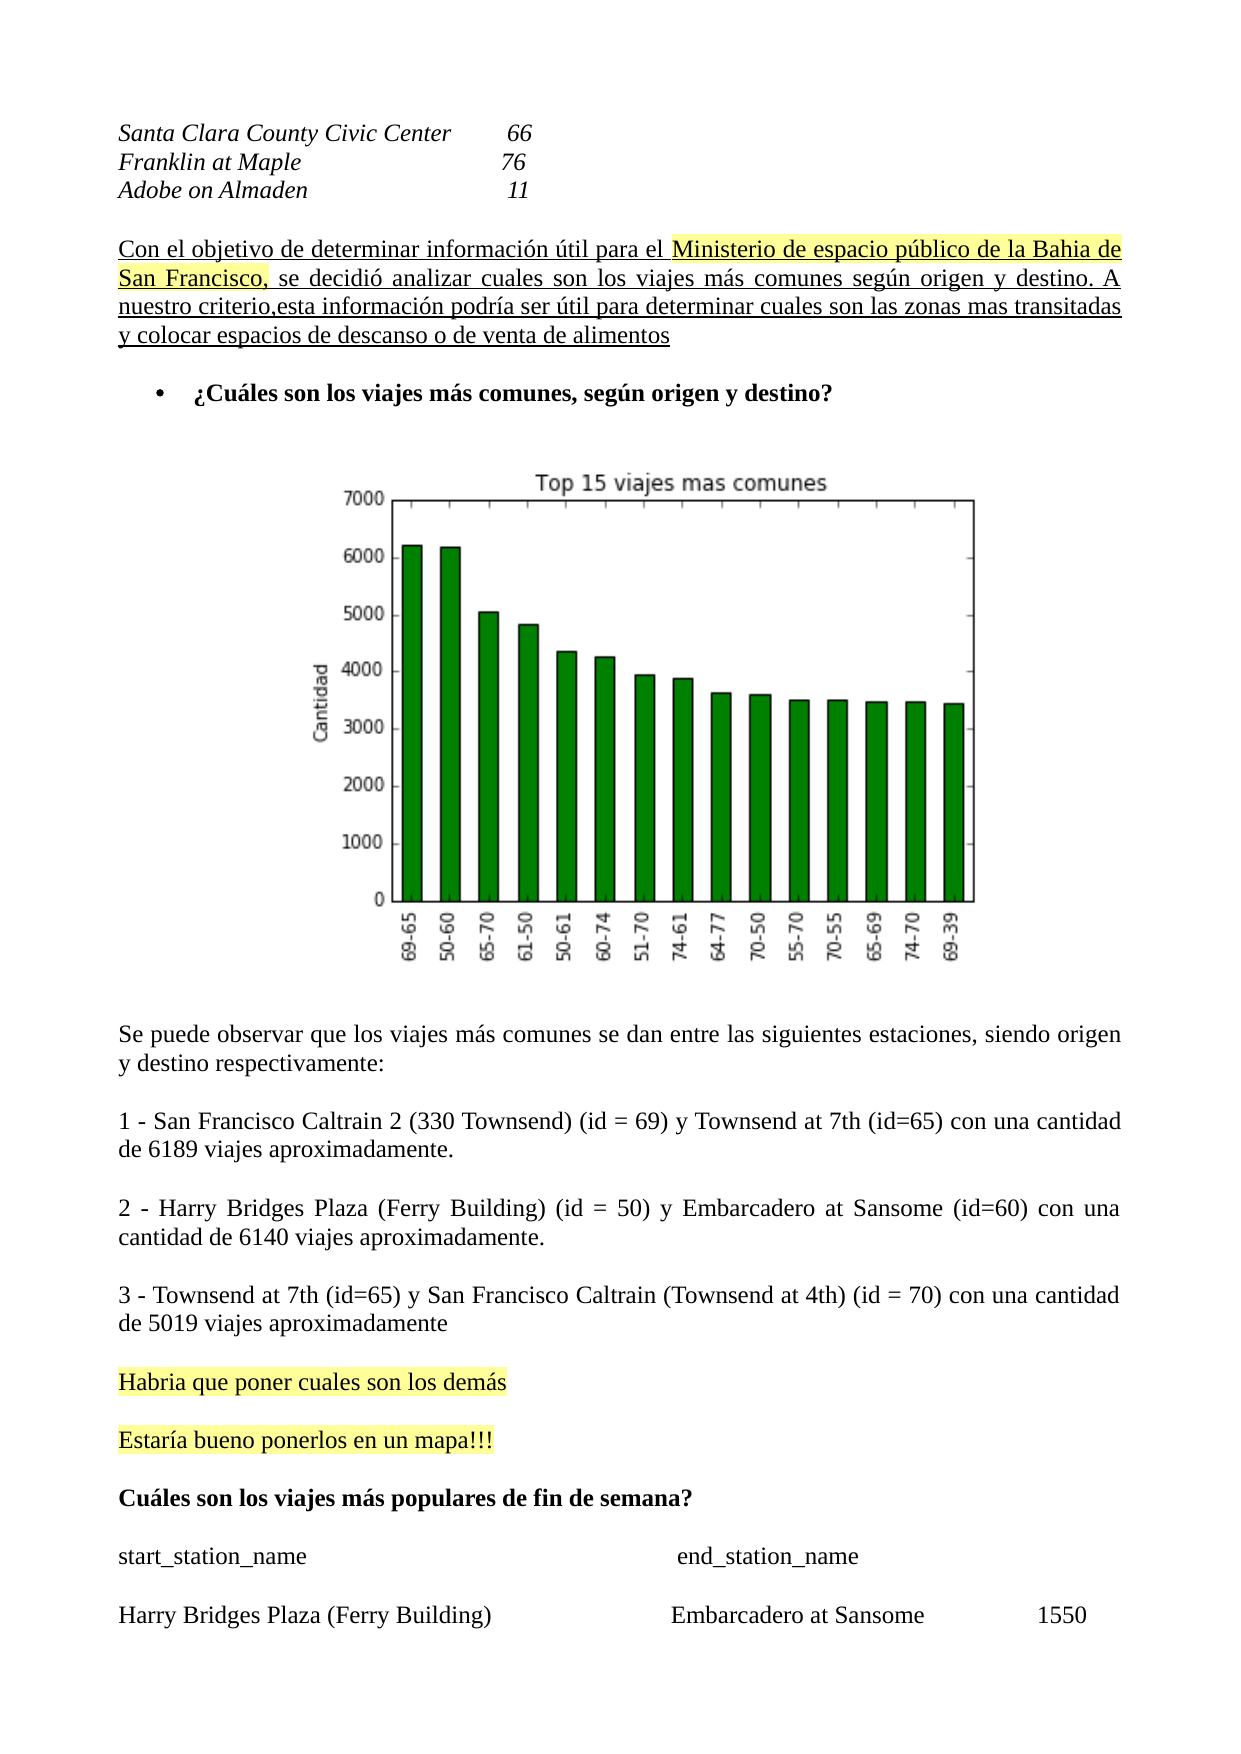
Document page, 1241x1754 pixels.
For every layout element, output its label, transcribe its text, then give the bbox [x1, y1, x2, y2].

text Cuáles son los viajes más populares de fin de semana? [118, 1483, 1122, 1512]
text 1 - San Francisco Caltrain 2 (330 Townsend) (id = 69) y Townsend at 7th (id=65) con una cantidad de 6189 viajes aproximadamente. [118, 1106, 1122, 1163]
text Franklin at Maple 76 [118, 147, 1122, 176]
text Adobe on Almaden 11 [118, 176, 1122, 204]
text Con el objetivo de determinar información útil para el Ministerio de espacio público de la Bahia de San Francisco, se decidió analizar cuales son los viajes más comunes según origen y destino. A [118, 234, 1122, 288]
text Se puede observar que los viajes más comunes se dan entre las siguientes estaciones, siendo origen y destino respectivamente: [118, 1019, 1122, 1076]
text 2 - Harry Bridges Plaza (Ferry Building) (id = 50) y Embarcadero at Sansome (id=60) con una cantidad de 6140 viajes aproximadamente. [118, 1193, 1122, 1250]
text 3 - Townsend at 7th (id=65) y San Francisco Caltrain (Townsend at 4th) (id = 70) con una cantidad de 5019 viajes aproximadamente [118, 1280, 1122, 1337]
text y colocar espacios de descanso o de venta de alimentos [118, 318, 1122, 349]
text Estaría bueno ponerlos en un mapa!!! [118, 1425, 1122, 1454]
picture [298, 448, 1048, 966]
text Habria que poner cuales son los demás [118, 1367, 1122, 1396]
list ¿Cuáles son los viajes más comunes, según origen y destino? [156, 378, 1122, 407]
text Santa Clara County Civic Center 66 [118, 118, 1122, 147]
text Harry Bridges Plaza (Ferry Building) Embarcadero at Sansome 1550 [118, 1600, 1122, 1628]
text nuestro criterio,esta información podría ser útil para determinar cuales son las zonas mas transitadas [118, 289, 1122, 316]
text start_station_name end_station_name [118, 1541, 1122, 1570]
